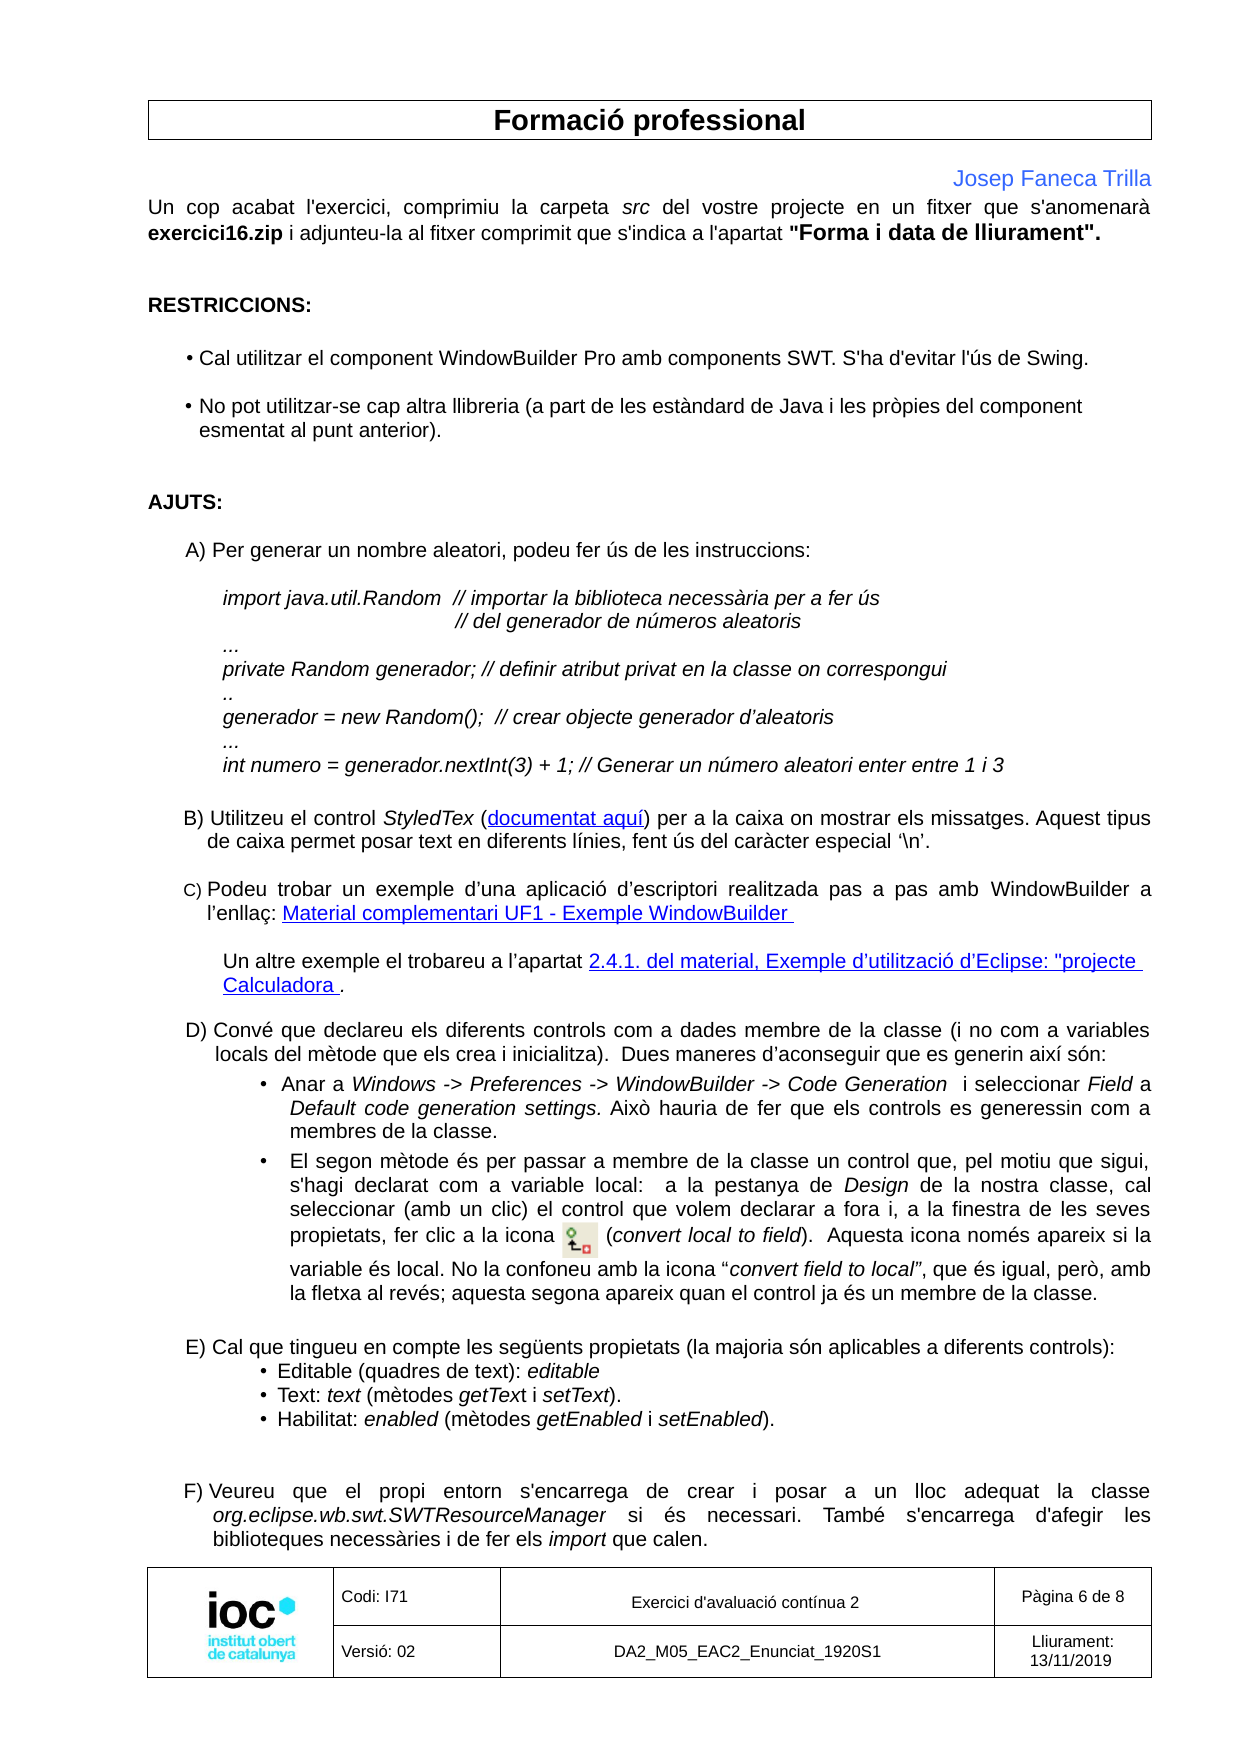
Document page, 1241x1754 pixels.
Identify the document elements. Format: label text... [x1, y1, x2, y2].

list Utilitzeu el control StyledTex (documentat aquí) per a la caixa on mostrar els missatges. Aquest tipus de caixa permet posar text en diferents línies, fent ús del caràcter especial ‘\n’. [183, 805, 1151, 853]
text int numero = generador.nextInt(3) + 1; // Generar un número aleatori enter entre 1 i 3 [223, 753, 1151, 777]
list Text: text (mètodes getText i setText). [260, 1383, 1151, 1407]
list Editable (quadres de text): editable [260, 1359, 1151, 1383]
list Habilitat: enabled (mètodes getEnabled i setEnabled). [260, 1407, 1151, 1431]
picture [195, 1577, 309, 1673]
list Anar a Windows -> Preferences -> WindowBuilder -> Code Generation i seleccionar Field a Default code generation settings. Això hauria de fer que els controls es generessin com a membres de la classe. [260, 1071, 1151, 1143]
list Podeu trobar un exemple d’una aplicació d’escriptori realitzada pas a pas amb WindowBuilder a l’enllaç: Material complementari UF1 - Exemple WindowBuilder [183, 877, 1151, 925]
list Cal utilitzar el component WindowBuilder Pro amb components SWT. S'ha d'evitar l'ús de Swing. [186, 346, 1151, 369]
text .. [223, 681, 1151, 705]
list ... [185, 633, 1151, 657]
list Veureu que el propi entorn s'encarrega de crear i posar a un lloc adequat la classe org.eclipse.wb.swt.SWTResourceManager si és necessari. També s'encarrega d'afegir les biblioteques necessàries i de fer els import que calen. [183, 1479, 1151, 1551]
text AJUTS: [148, 489, 1151, 513]
text Un cop acabat l'exercici, comprimiu la carpeta src del vostre projecte en un fitxer que s'anomenarà exercici16.zip i adjunteu-la al fitxer comprimit que s'indica a l'apartat "Forma i data de lliurament". [148, 195, 1151, 245]
list Convé que declareu els diferents controls com a dades membre de la classe (i no com a variables locals del mètode que els crea i inicialitza). Dues maneres d’aconseguir que es generin així són: [185, 1017, 1151, 1065]
text private Random generador; // definir atribut privat en la classe on correspongui [223, 657, 1151, 681]
text Un altre exemple el trobareu a l’apartat 2.4.1. del material, Exemple d’utilització d’Eclipse: "projecte Calculadora . [223, 949, 1151, 997]
text ... [223, 729, 1151, 753]
list Per generar un nombre aleatori, podeu fer ús de les instruccions: [185, 537, 1151, 561]
list Cal que tingueu en compte les següents propietats (la majoria són aplicables a diferents controls): [185, 1335, 1151, 1359]
list El segon mètode és per passar a membre de la classe un control que, pel motiu que sigui, s'hagi declarat com a variable local: a la pestanya de Design de la nostra classe, cal seleccionar (amb un clic) el control que volem declarar a fora i, a la finestra de les seves propietats, fer clic a la icona (convert local to field). Aquesta icona només apareix si la variable és local. No la confoneu amb la icona “convert field to local”, que és igual, però, amb la fletxa al revés; aquesta segona apareix quan el control ja és un membre de la classe. [260, 1149, 1151, 1305]
text generador = new Random(); // crear objecte generador d’aleatoris [223, 705, 1151, 729]
text RESTRICCIONS: [148, 293, 1151, 317]
text // del generador de números aleatoris [148, 609, 1151, 633]
list No pot utilitzar-se cap altra llibreria (a part de les estàndard de Java i les pròpies del component esmentat al punt anterior). [185, 393, 1151, 442]
list import java.util.Random // importar la biblioteca necessària per a fer ús [185, 585, 1151, 609]
